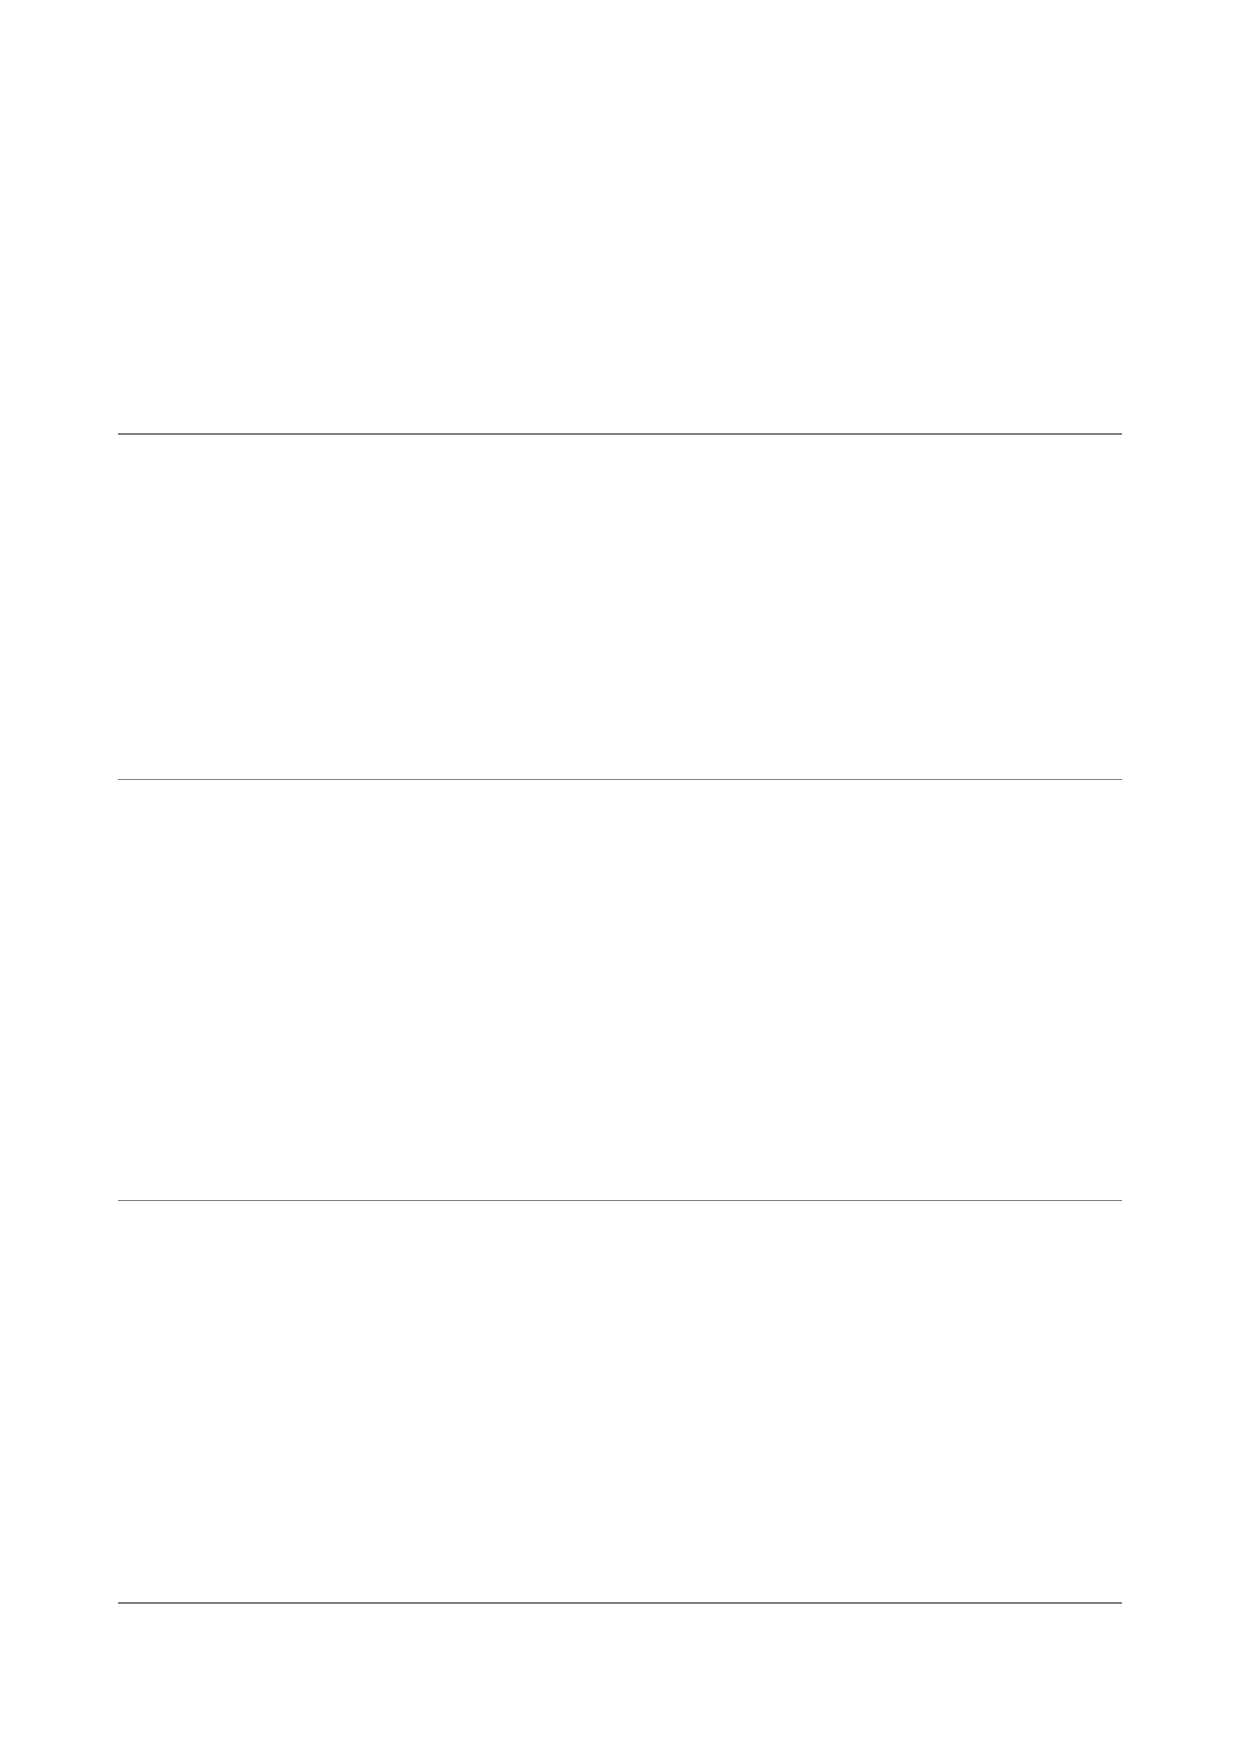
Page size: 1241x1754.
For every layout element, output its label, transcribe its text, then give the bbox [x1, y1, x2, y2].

subtitle 5️⃣ Когда выполняется finally [118, 829, 1122, 876]
text p.then(...) [118, 237, 1122, 261]
text То есть: [118, 938, 1122, 967]
text p1 → p2 → p3 [118, 711, 1122, 735]
text Каждый шаг — новый объект. [118, 371, 1122, 400]
list finally сработал [162, 1036, 1122, 1067]
text ❌ Нет. [118, 1458, 1122, 1486]
text 👉 НЕ продолжает тот же самый промис 👉 создаёт НОВЫЙ промис [118, 291, 1122, 352]
text «Я же ещё пишу .then — значит промис ещё жив» [177, 1397, 1063, 1428]
subtitle Это КЛЮЧЕВО 👇 [118, 191, 1122, 225]
text then не “добавляется” к старому промису, он создаёт новый. [118, 1505, 1122, 1569]
text let p3 = p2.then(v => console.log(v)); [118, 611, 1122, 634]
list p1 получил результат "value" [162, 986, 1122, 1017]
list результат передан в p2 [162, 1086, 1122, 1117]
text Ты думаешь: [118, 1350, 1122, 1378]
text Тут ТРИ разных промиса: [118, 664, 1122, 692]
subtitle 3️⃣ Что делает .then / .catch / .finally [118, 118, 1122, 164]
text let p1 = Promise.resolve("value"); [118, 539, 1122, 563]
text let p2 = p1.finally(() => console.log("finally")); [118, 587, 1122, 611]
text 👉 Когда ЗАВЕРШАЕТСЯ p1, а не вся цепочка. [118, 888, 1122, 919]
subtitle 6️⃣ Почему твоя логика кажется правильной (и почему она ломается) [118, 1251, 1122, 1337]
list дальше then [162, 1136, 1122, 1167]
subtitle 4️⃣ Посмотрим на цепочку реально [118, 484, 1122, 527]
